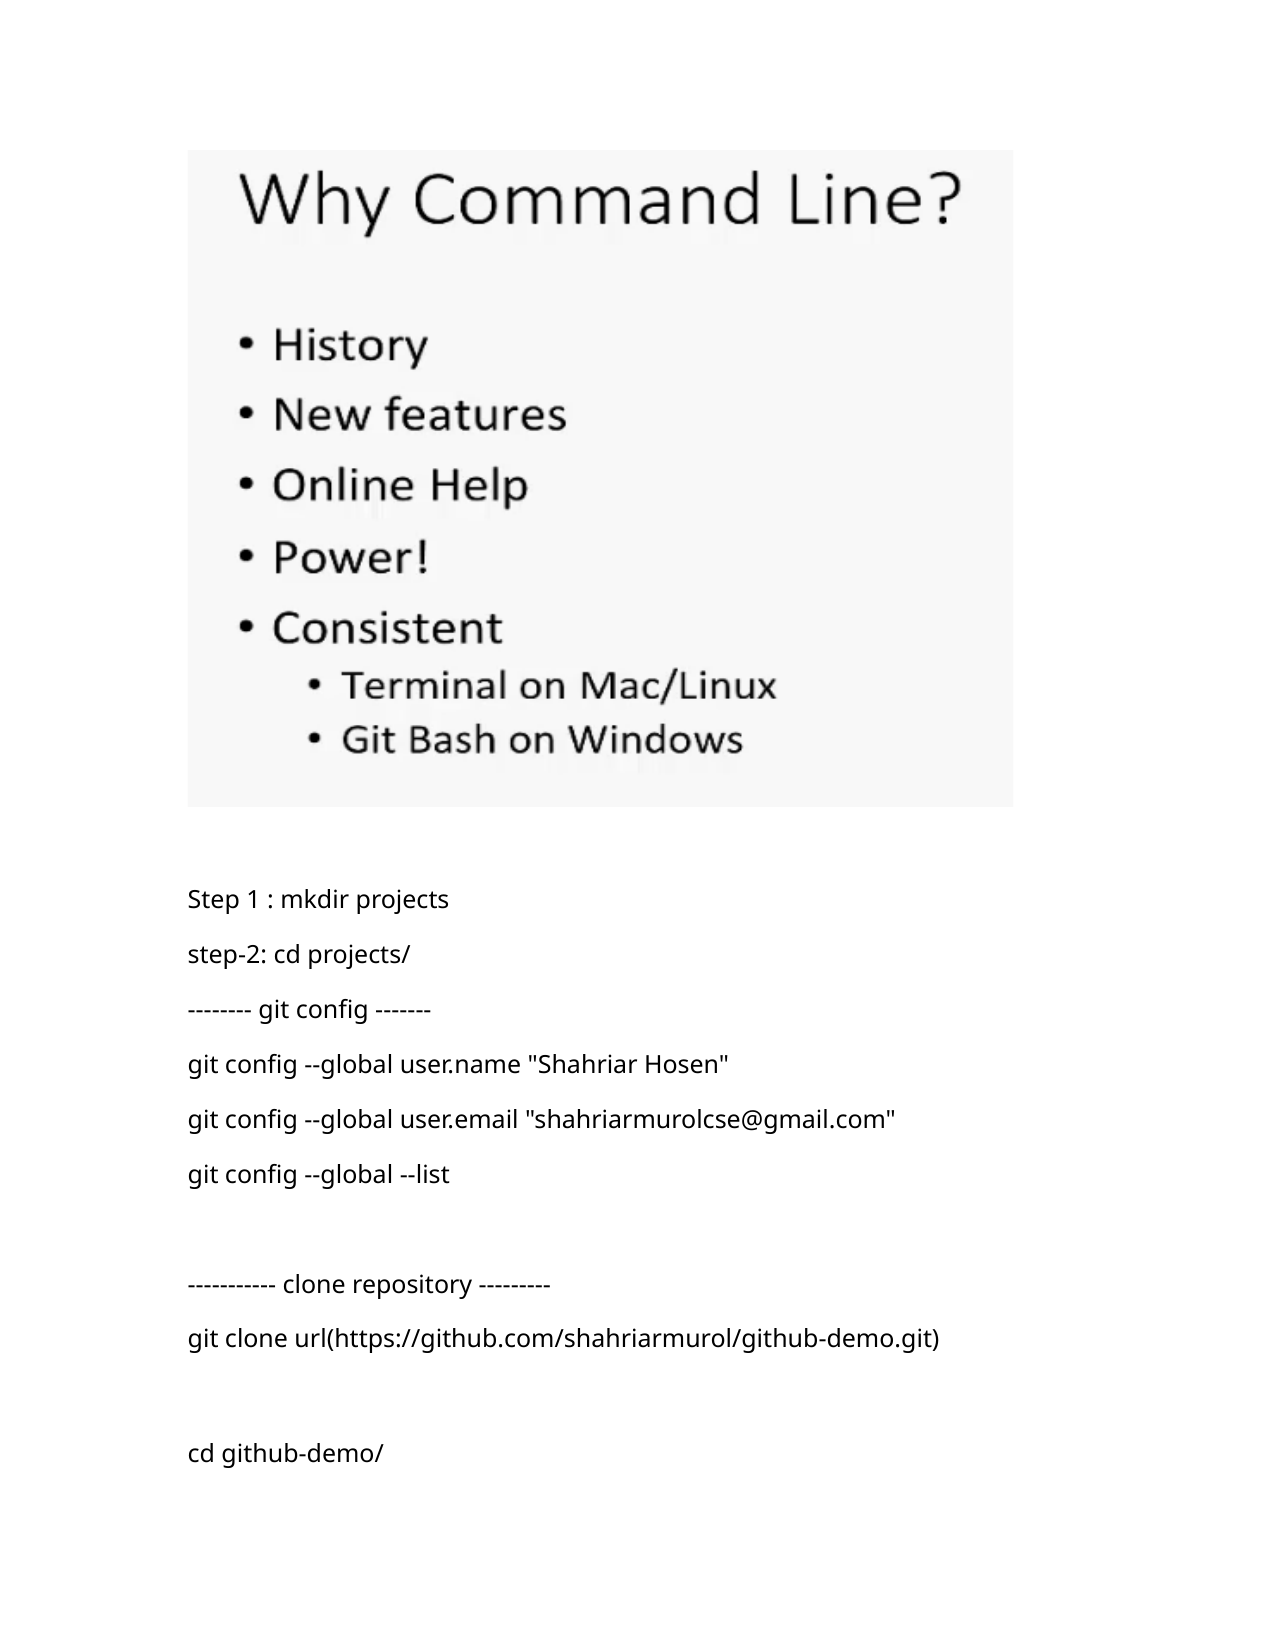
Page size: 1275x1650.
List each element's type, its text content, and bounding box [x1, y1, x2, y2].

text Step 1 : mkdir projects [187, 882, 1087, 916]
text git config --global --list [187, 1156, 1087, 1191]
text -------- git config ------- [187, 992, 1087, 1026]
text step-2: cd projects/ [187, 937, 1087, 971]
text git config --global user.email "shahriarmurolcse@gmail.com" [187, 1102, 1087, 1136]
text ----------- clone repository --------- [187, 1266, 1087, 1300]
text git clone url(https://github.com/shahriarmurol/github-demo.git) [187, 1321, 1087, 1355]
text git config --global user.name "Shahriar Hosen" [187, 1047, 1087, 1081]
text cd github-demo/ [187, 1436, 1087, 1470]
